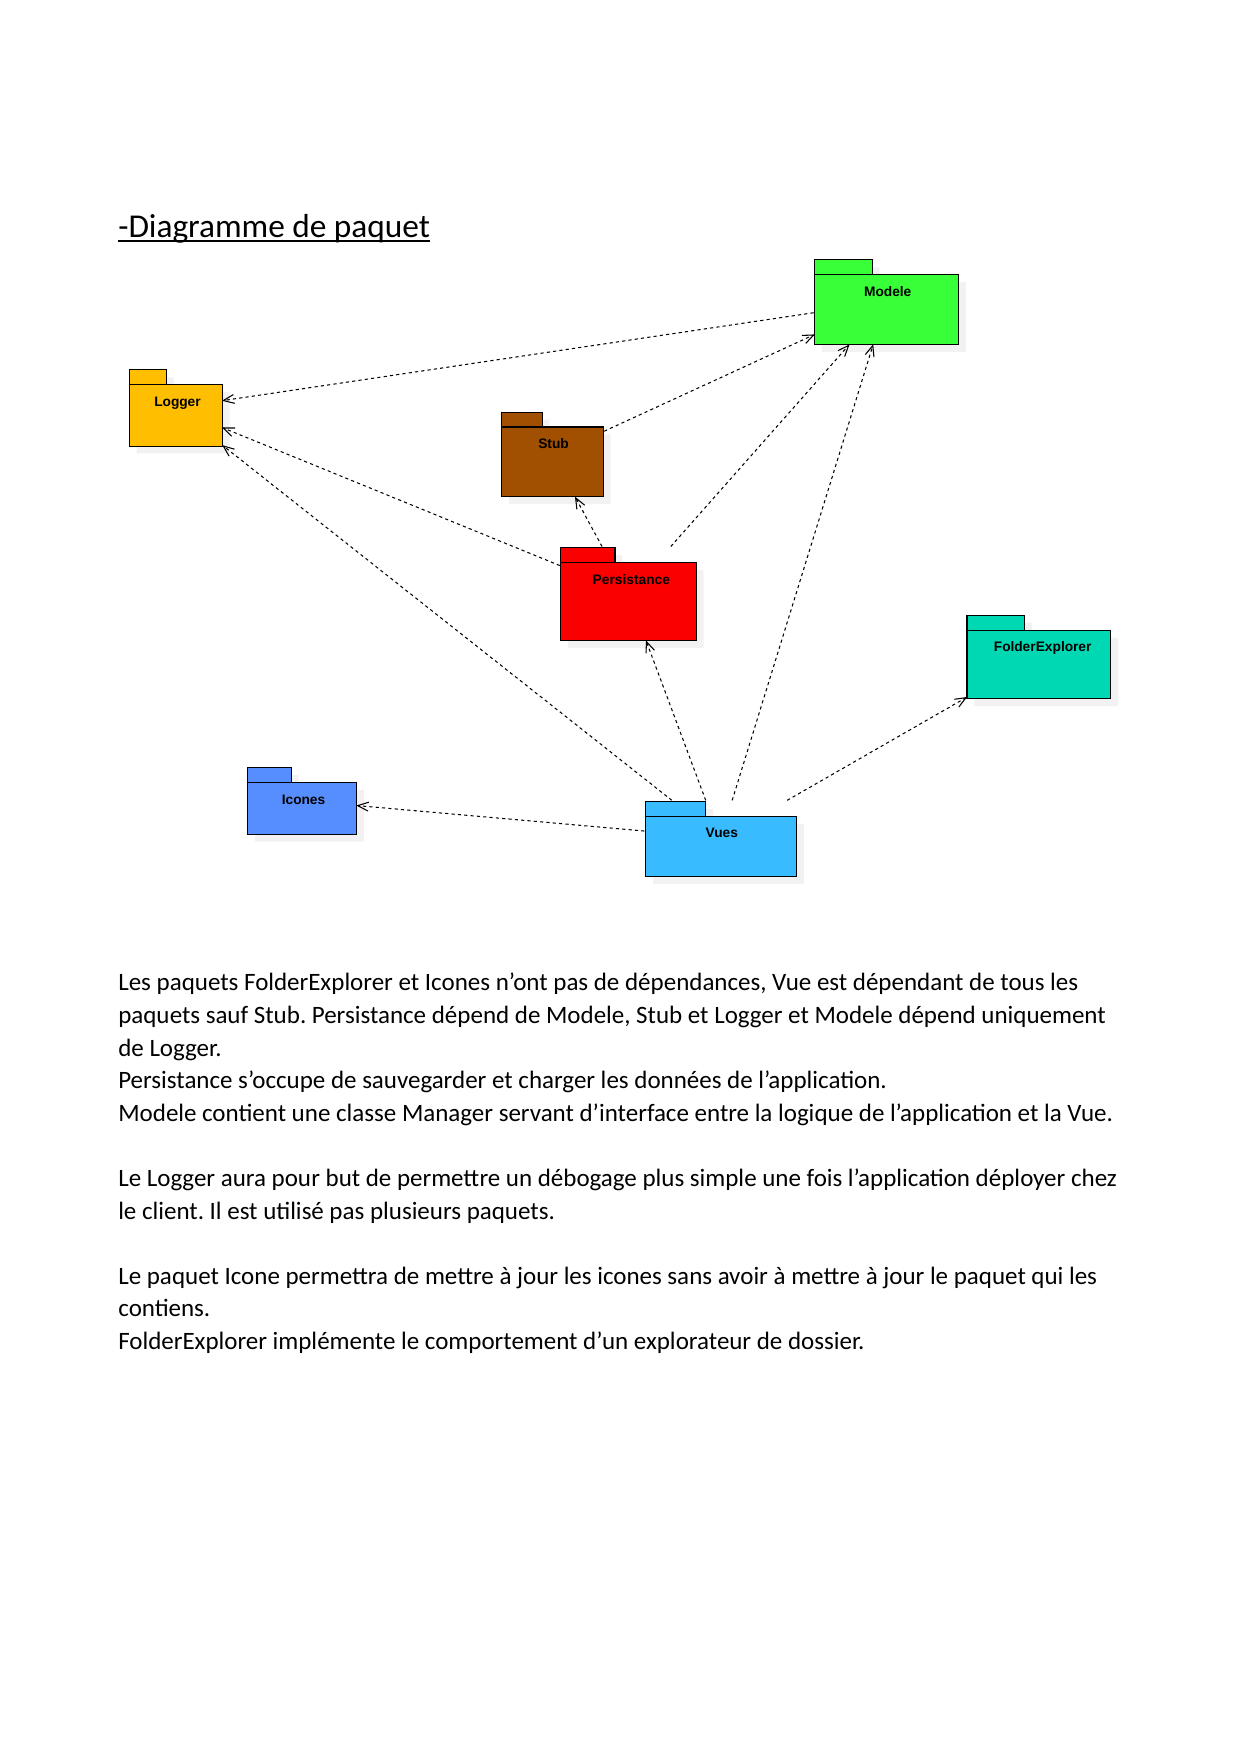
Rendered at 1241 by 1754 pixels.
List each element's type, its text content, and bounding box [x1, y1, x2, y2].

text Le Logger aura pour but de permettre un débogage plus simple une fois l’application déployer chez le client. Il est utilisé pas plusieurs paquets. [118, 1162, 1122, 1225]
text Modele contient une classe Manager servant d’interface entre la logique de l’application et la Vue. [118, 1097, 1122, 1127]
text Persistance s’occupe de sauvegarder et charger les données de l’application. [118, 1064, 1122, 1095]
text Les paquets FolderExplorer et Icones n’ont pas de dépendances, Vue est dépendant de tous les paquets sauf Stub. Persistance dépend de Modele, Stub et Logger et Modele dépend uniquement de Logger. [118, 967, 1122, 1062]
text FolderExplorer implémente le comportement d’un explorateur de dossier. [118, 1325, 1122, 1356]
text -Diagramme de paquet [118, 205, 1122, 246]
text Le paquet Icone permettra de mettre à jour les icones sans avoir à mettre à jour le paquet qui les contiens. [118, 1260, 1122, 1323]
